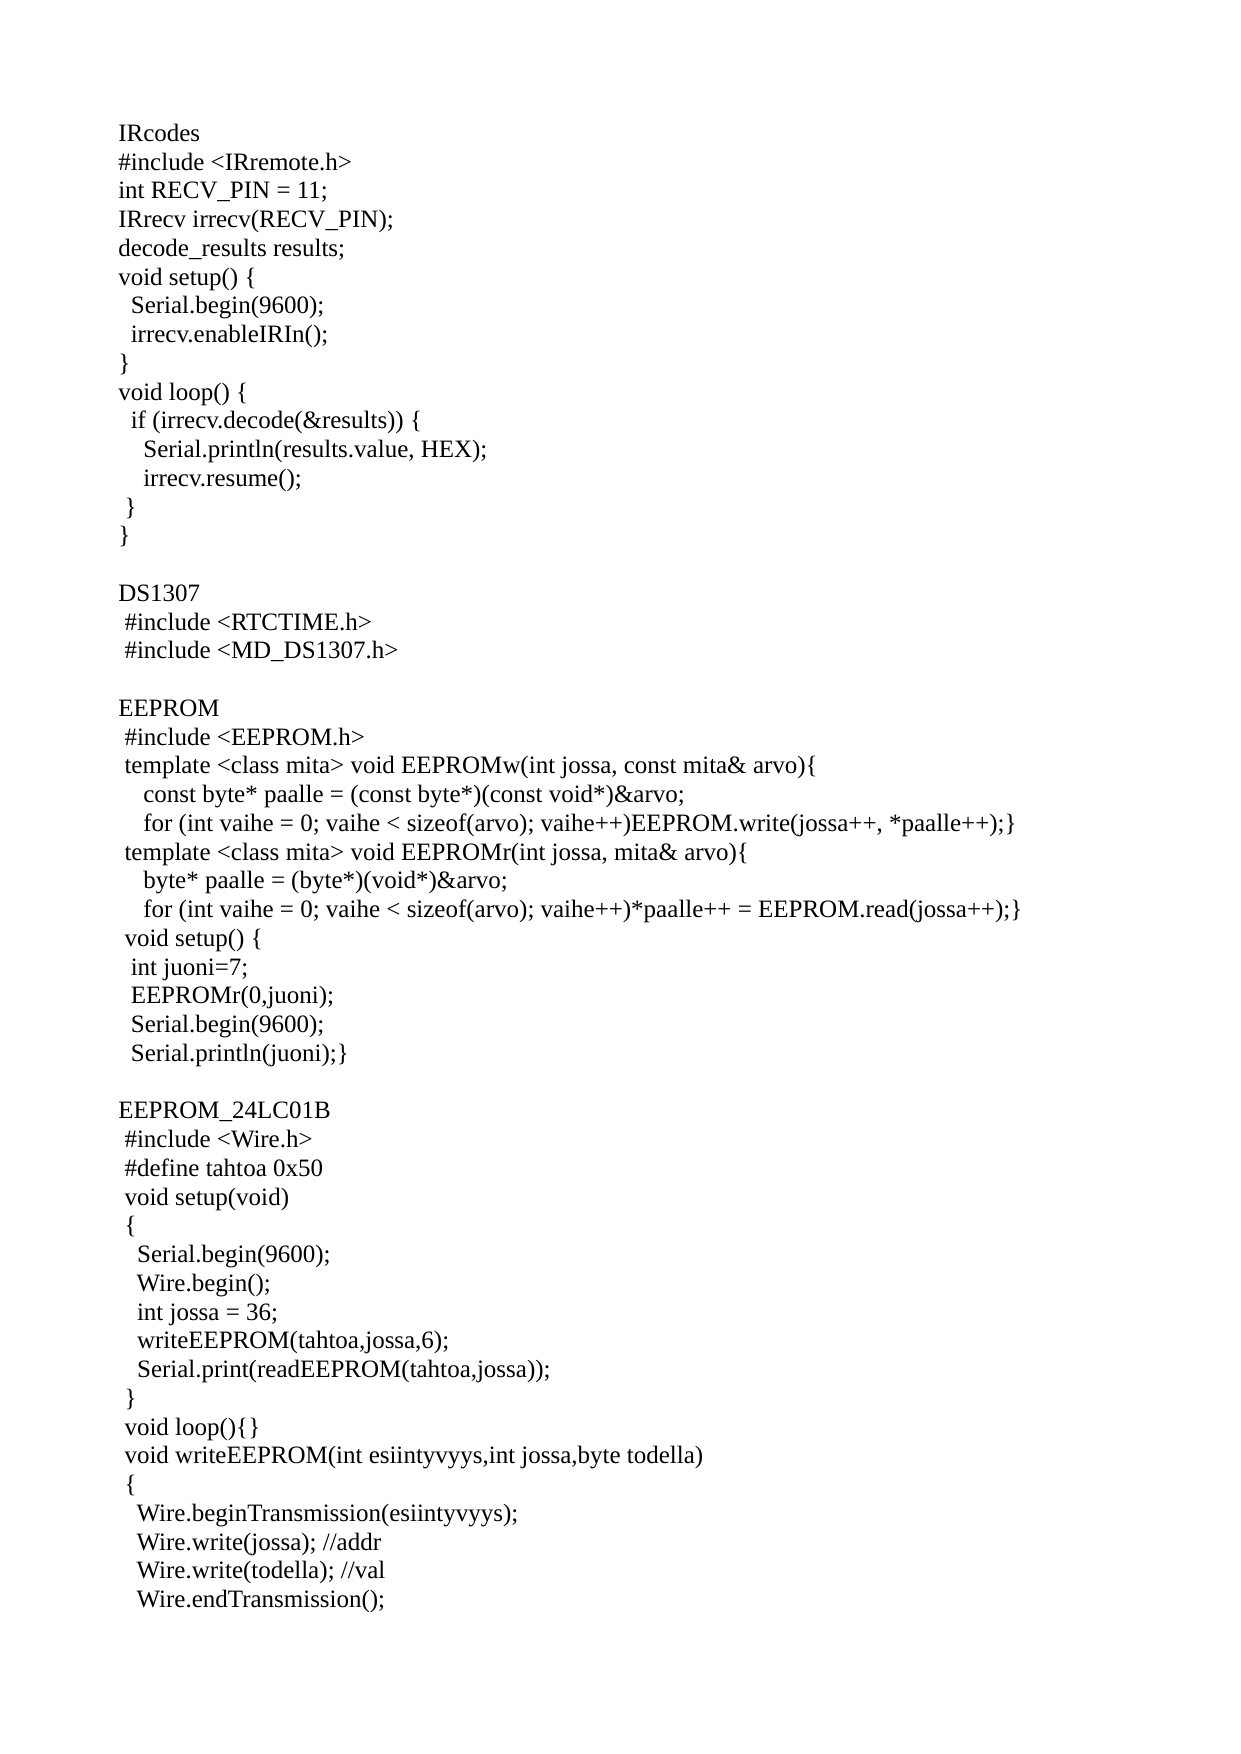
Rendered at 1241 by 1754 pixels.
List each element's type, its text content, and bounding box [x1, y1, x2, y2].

text for (int vaihe = 0; vaihe < sizeof(arvo); vaihe++)*paalle++ = EEPROM.read(jossa++);} [118, 894, 1122, 923]
text IRcodes [118, 118, 1122, 147]
text void loop(){} [118, 1412, 1122, 1441]
text Serial.begin(9600); [118, 1009, 1122, 1038]
text { [118, 1211, 1122, 1239]
text { [118, 1469, 1122, 1498]
text byte* paalle = (byte*)(void*)&arvo; [118, 866, 1122, 894]
text template <class mita> void EEPROMr(int jossa, mita& arvo){ [118, 837, 1122, 866]
text void setup() { [118, 262, 1122, 291]
text int RECV_PIN = 11; [118, 176, 1122, 204]
text Wire.beginTransmission(esiintyvyys); [118, 1498, 1122, 1527]
text void writeEEPROM(int esiintyvyys,int jossa,byte todella) [118, 1441, 1122, 1469]
text if (irrecv.decode(&results)) { [118, 406, 1122, 434]
text #define tahtoa 0x50 [118, 1153, 1122, 1182]
text Serial.println(juoni);} [118, 1038, 1122, 1067]
text for (int vaihe = 0; vaihe < sizeof(arvo); vaihe++)EEPROM.write(jossa++, *paalle++);} [118, 808, 1122, 837]
text #include <EEPROM.h> [118, 722, 1122, 751]
text const byte* paalle = (const byte*)(const void*)&arvo; [118, 779, 1122, 808]
text EEPROM_24LC01B [118, 1096, 1122, 1124]
text Serial.begin(9600); [118, 291, 1122, 319]
text void setup(void) [118, 1182, 1122, 1211]
text } [118, 1383, 1122, 1412]
text irrecv.enableIRIn(); [118, 319, 1122, 348]
text EEPROMr(0,juoni); [118, 981, 1122, 1009]
text #include <RTCTIME.h> [118, 607, 1122, 636]
text irrecv.resume(); [118, 463, 1122, 492]
text #include <IRremote.h> [118, 147, 1122, 176]
text } [118, 521, 1122, 549]
text #include <Wire.h> [118, 1124, 1122, 1153]
text int jossa = 36; [118, 1297, 1122, 1326]
text Wire.begin(); [118, 1268, 1122, 1297]
text void setup() { [118, 923, 1122, 952]
text decode_results results; [118, 233, 1122, 262]
text template <class mita> void EEPROMw(int jossa, const mita& arvo){ [118, 751, 1122, 779]
text } [118, 348, 1122, 377]
text DS1307 [118, 578, 1122, 607]
text Wire.write(jossa); //addr [118, 1527, 1122, 1556]
text void loop() { [118, 377, 1122, 406]
text #include <MD_DS1307.h> [118, 636, 1122, 664]
text EEPROM [118, 693, 1122, 722]
text writeEEPROM(tahtoa,jossa,6); [118, 1326, 1122, 1354]
text Serial.begin(9600); [118, 1239, 1122, 1268]
text Serial.println(results.value, HEX); [118, 434, 1122, 463]
text Serial.print(readEEPROM(tahtoa,jossa)); [118, 1354, 1122, 1383]
text int juoni=7; [118, 952, 1122, 981]
text Wire.endTransmission(); [118, 1584, 1122, 1613]
text IRrecv irrecv(RECV_PIN); [118, 204, 1122, 233]
text Wire.write(todella); //val [118, 1556, 1122, 1584]
text } [118, 492, 1122, 521]
